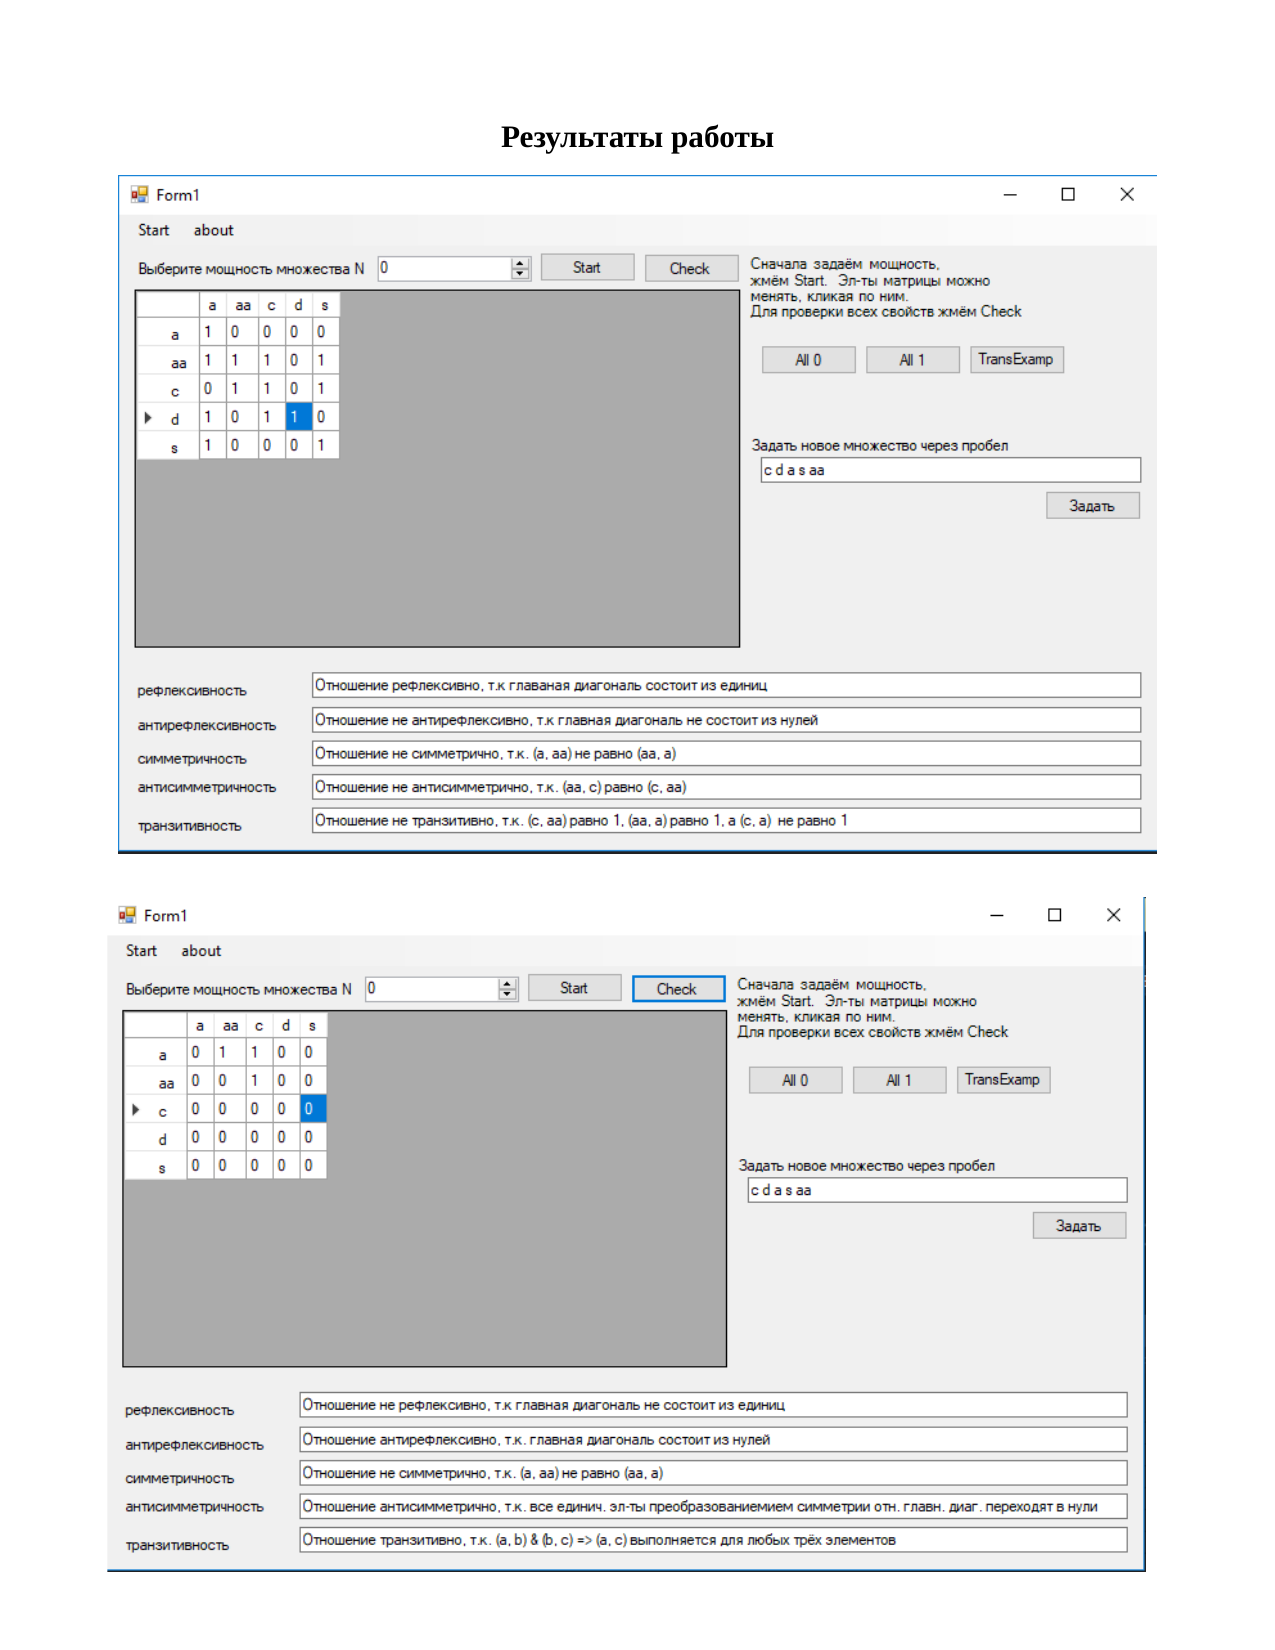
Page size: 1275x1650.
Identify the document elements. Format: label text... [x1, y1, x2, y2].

picture [118, 175, 1157, 854]
picture [107, 897, 1146, 1572]
text Результаты работы [118, 118, 1157, 154]
